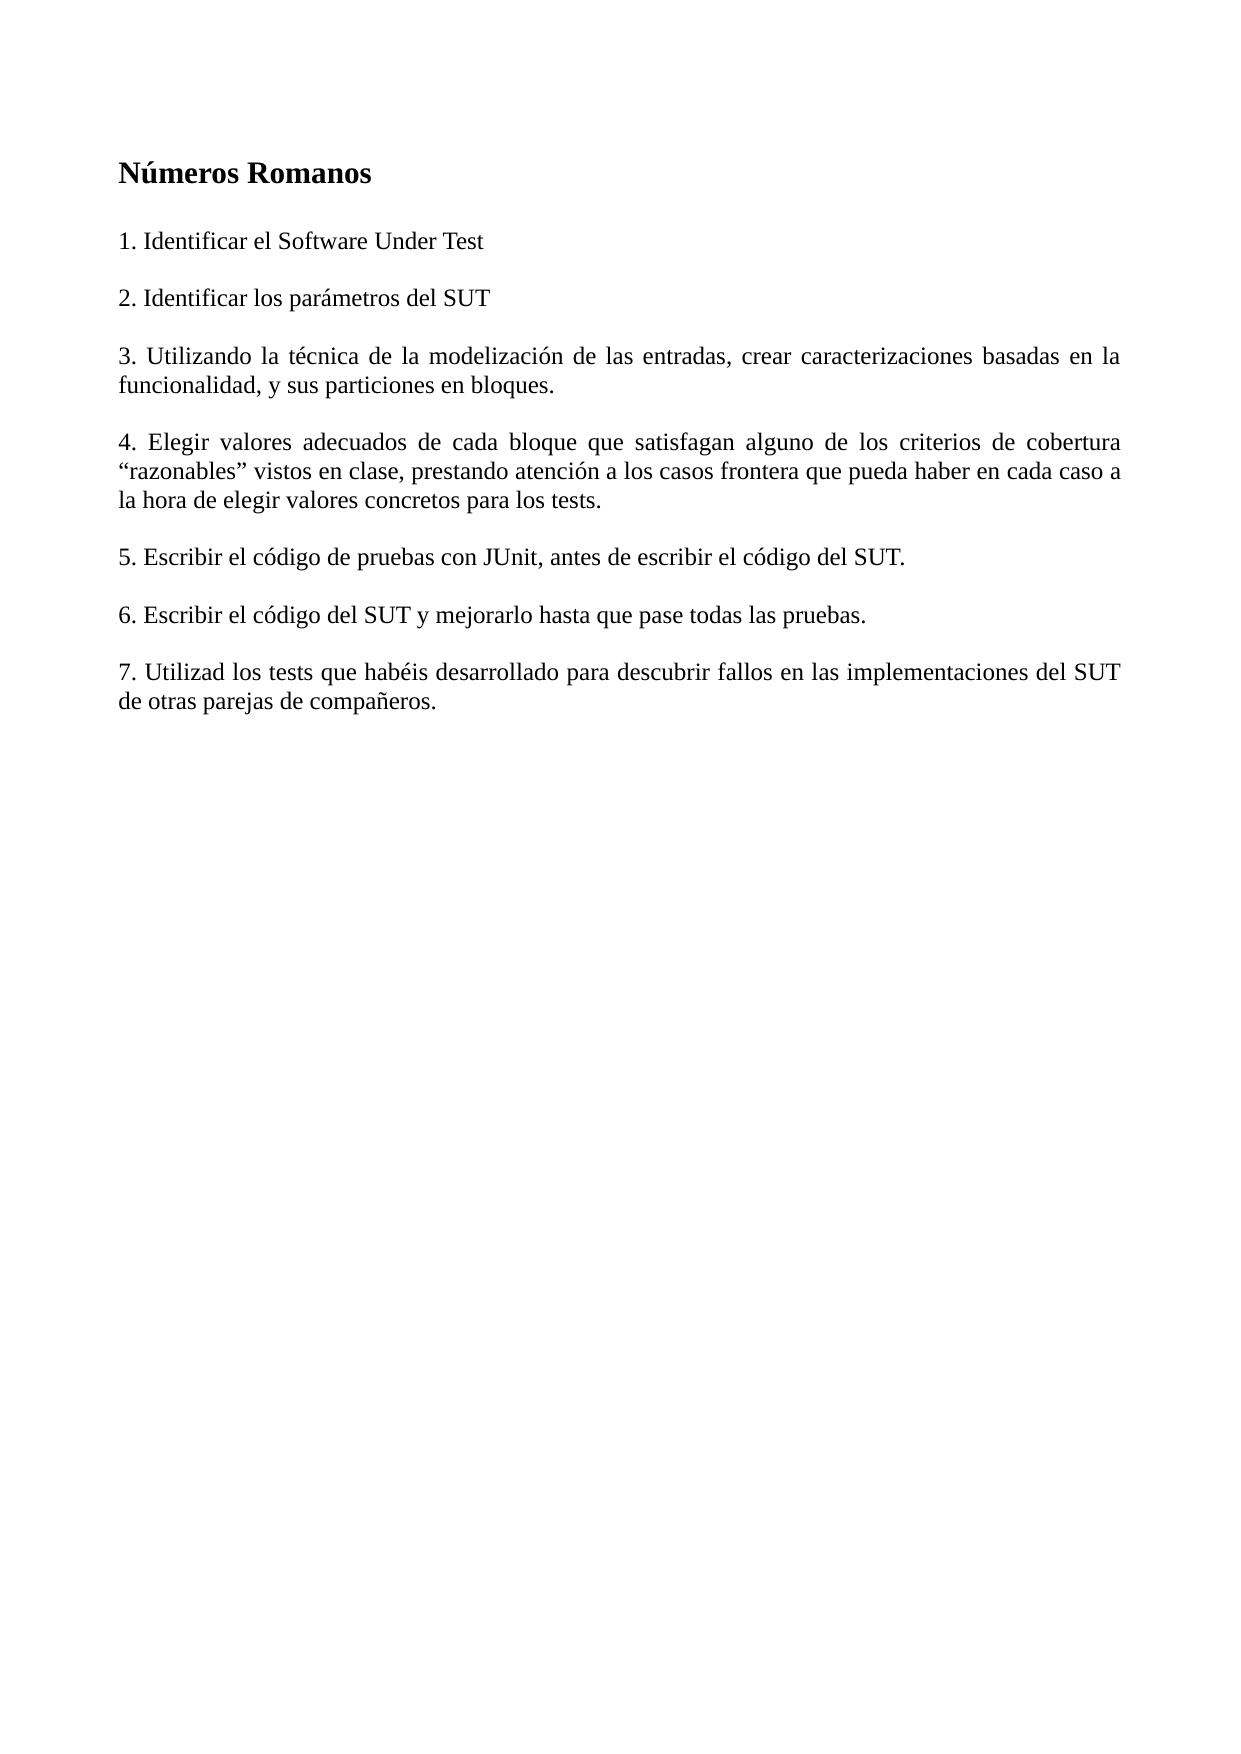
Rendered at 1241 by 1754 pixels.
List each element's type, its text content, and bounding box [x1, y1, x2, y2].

text 7. Utilizad los tests que habéis desarrollado para descubrir fallos en las implementaciones del SUT de otras parejas de compañeros. [118, 657, 1122, 715]
text 6. Escribir el código del SUT y mejorarlo hasta que pase todas las pruebas. [118, 600, 1122, 628]
text 2. Identificar los parámetros del SUT [118, 283, 1122, 312]
text 3. Utilizando la técnica de la modelización de las entradas, crear caracterizaciones basadas en la funcionalidad, y sus particiones en bloques. [118, 341, 1122, 398]
text 5. Escribir el código de pruebas con JUnit, antes de escribir el código del SUT. [118, 542, 1122, 571]
text 1. Identificar el Software Under Test [118, 226, 1122, 255]
text 4. Elegir valores adecuados de cada bloque que satisfagan alguno de los criterios de cobertura “razonables” vistos en clase, prestando atención a los casos frontera que pueda haber en cada caso a la hora de elegir valores concretos para los tests. [118, 427, 1122, 513]
text Números Romanos [118, 154, 1122, 190]
